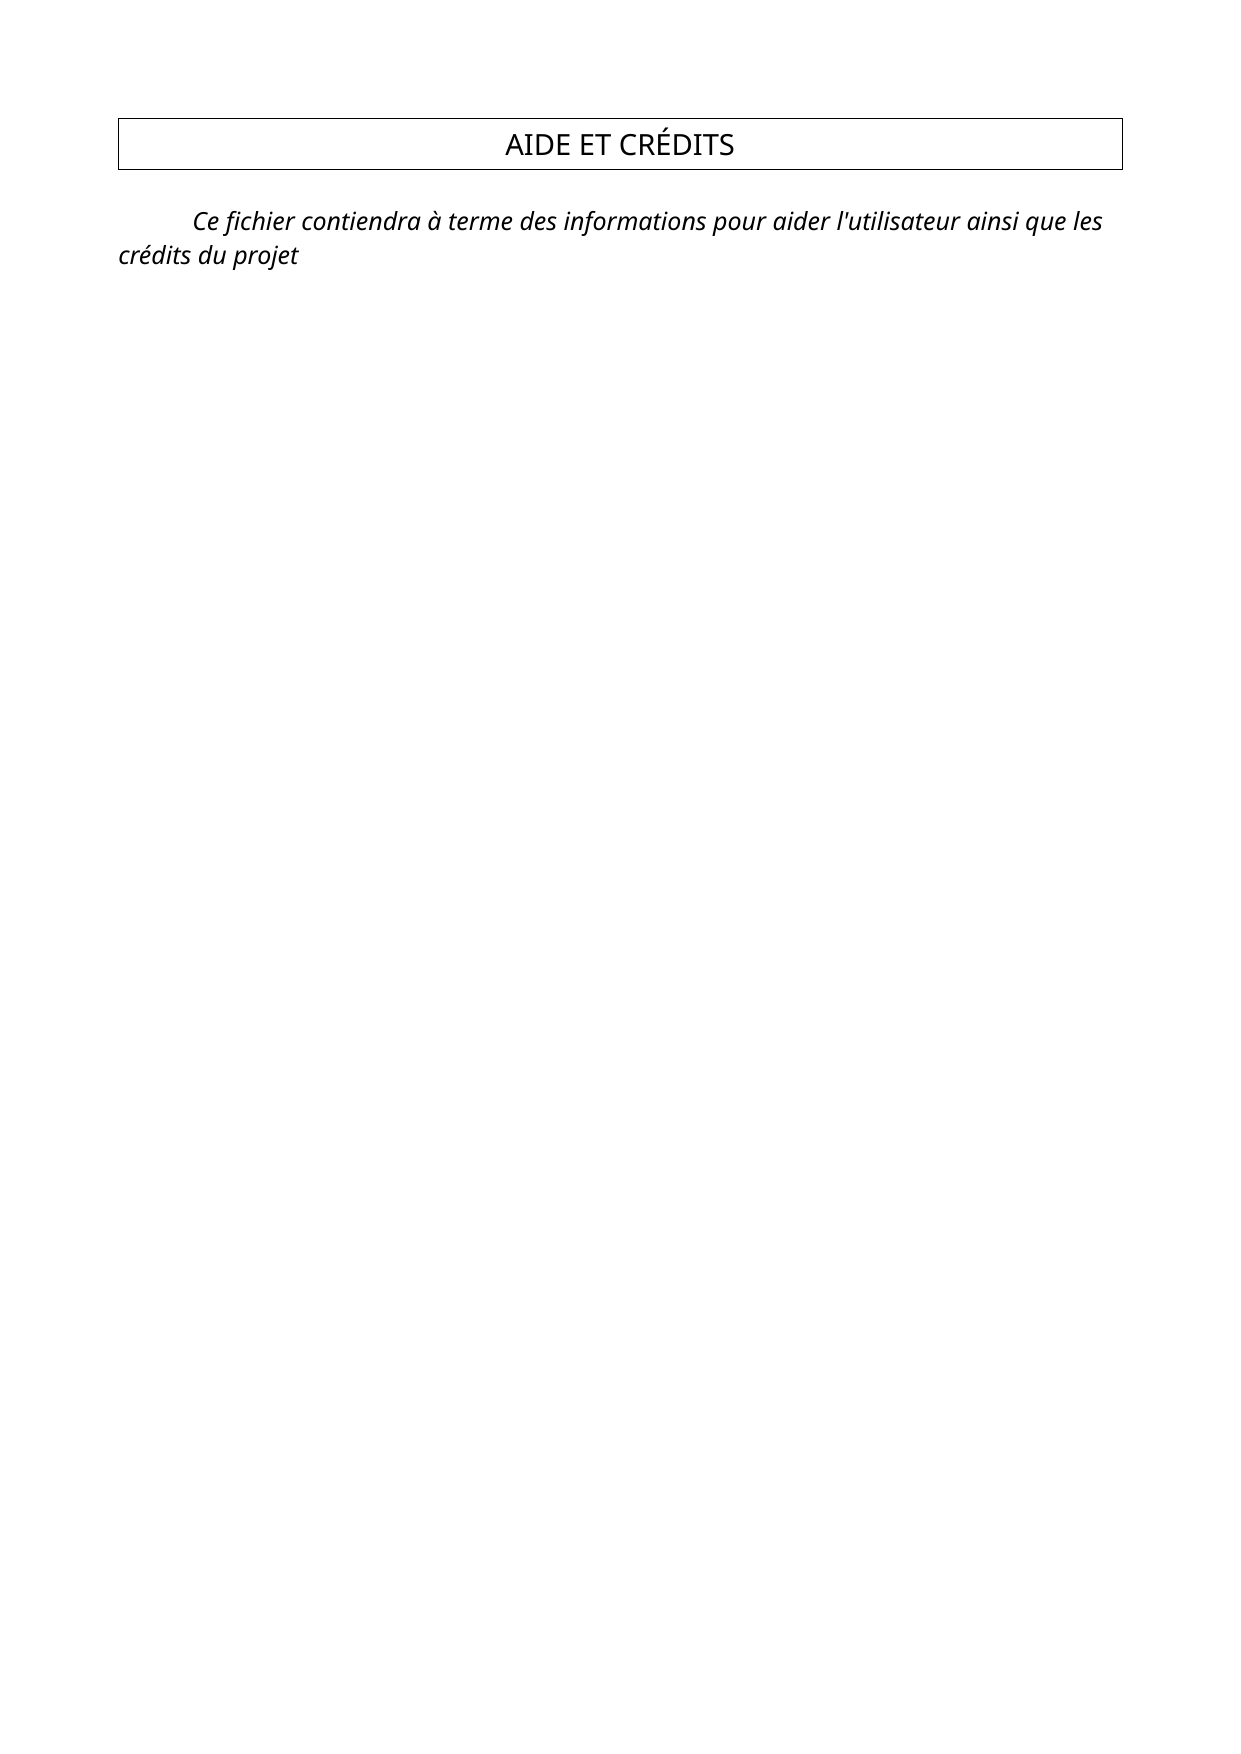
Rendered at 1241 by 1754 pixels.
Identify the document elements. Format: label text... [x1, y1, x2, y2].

table_header AIDE ET CRÉDITS [119, 119, 1122, 169]
text Ce fichier contiendra à terme des informations pour aider l'utilisateur ainsi que les crédits du projet [118, 203, 1122, 272]
